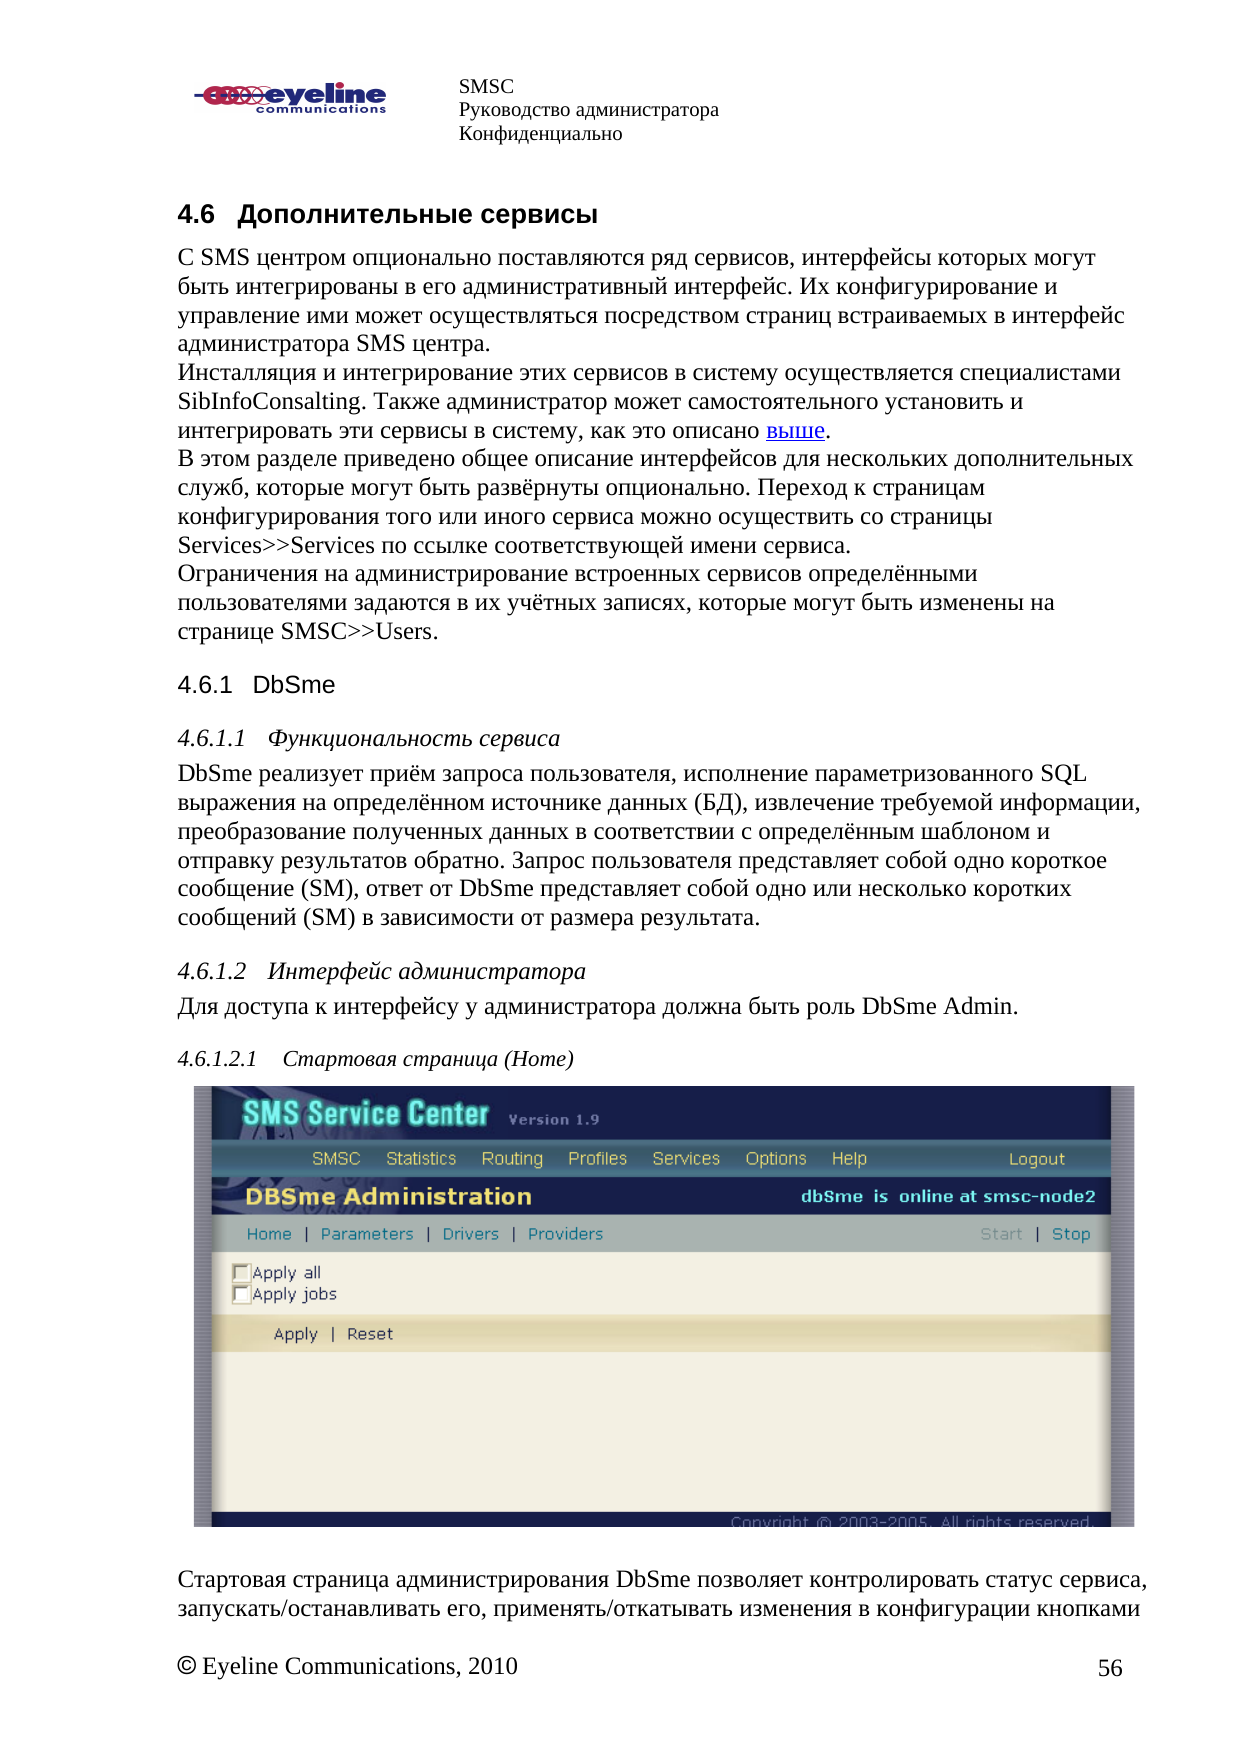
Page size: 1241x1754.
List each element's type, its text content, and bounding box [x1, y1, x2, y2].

picture [194, 82, 386, 113]
subtitle Стартовая страница (Home) [177, 1045, 1152, 1071]
text С SMS центром опционально поставляются ряд сервисов, интерфейсы которых могут быть интегрированы в его административный интерфейс. Их конфигурирование и управление ими может осуществляться посредством страниц встраиваемых в интерфейс администратора SMS центра. [177, 242, 1152, 357]
subtitle DbSme [177, 670, 1152, 698]
text Для доступа к интерфейсу у администратора должна быть роль DbSme Admin. [177, 991, 1152, 1020]
picture [193, 1086, 1135, 1527]
subtitle Функциональность сервиса [177, 723, 1152, 752]
text DbSme реализует приём запроса пользователя, исполнение параметризованного SQL выражения на определённом источнике данных (БД), извлечение требуемой информации, преобразование полученных данных в соответствии с определённым шаблоном и отправку результатов обратно. Запрос пользователя представляет собой одно короткое сообщение (SM), ответ от DbSme представляет собой одно или несколько коротких сообщений (SM) в зависимости от размера результата. [177, 758, 1152, 931]
subtitle Интерфейс администратора [177, 956, 1152, 985]
text Инсталляция и интегрирование этих сервисов в систему осуществляется специалистами SibInfoConsalting. Также администратор может самостоятельного установить и интегрировать эти сервисы в систему, как это описано выше. [177, 357, 1152, 443]
text Ограничения на администрирование встроенных сервисов определёнными пользователями задаются в их учётных записях, которые могут быть изменены на странице SMSC>>Users. [177, 558, 1152, 645]
text Стартовая страница администрирования DbSme позволяет контролировать статус сервиса, запускать/останавливать его, применять/откатывать изменения в конфигурации кнопками [177, 1564, 1152, 1622]
subtitle Дополнительные сервисы [177, 198, 1152, 230]
text В этом разделе приведено общее описание интерфейсов для нескольких дополнительных служб, которые могут быть развёрнуты опционально. Переход к страницам конфигурирования того или иного сервиса можно осуществить со страницы Services>>Services по ссылке соответствующей имени сервиса. [177, 443, 1152, 558]
